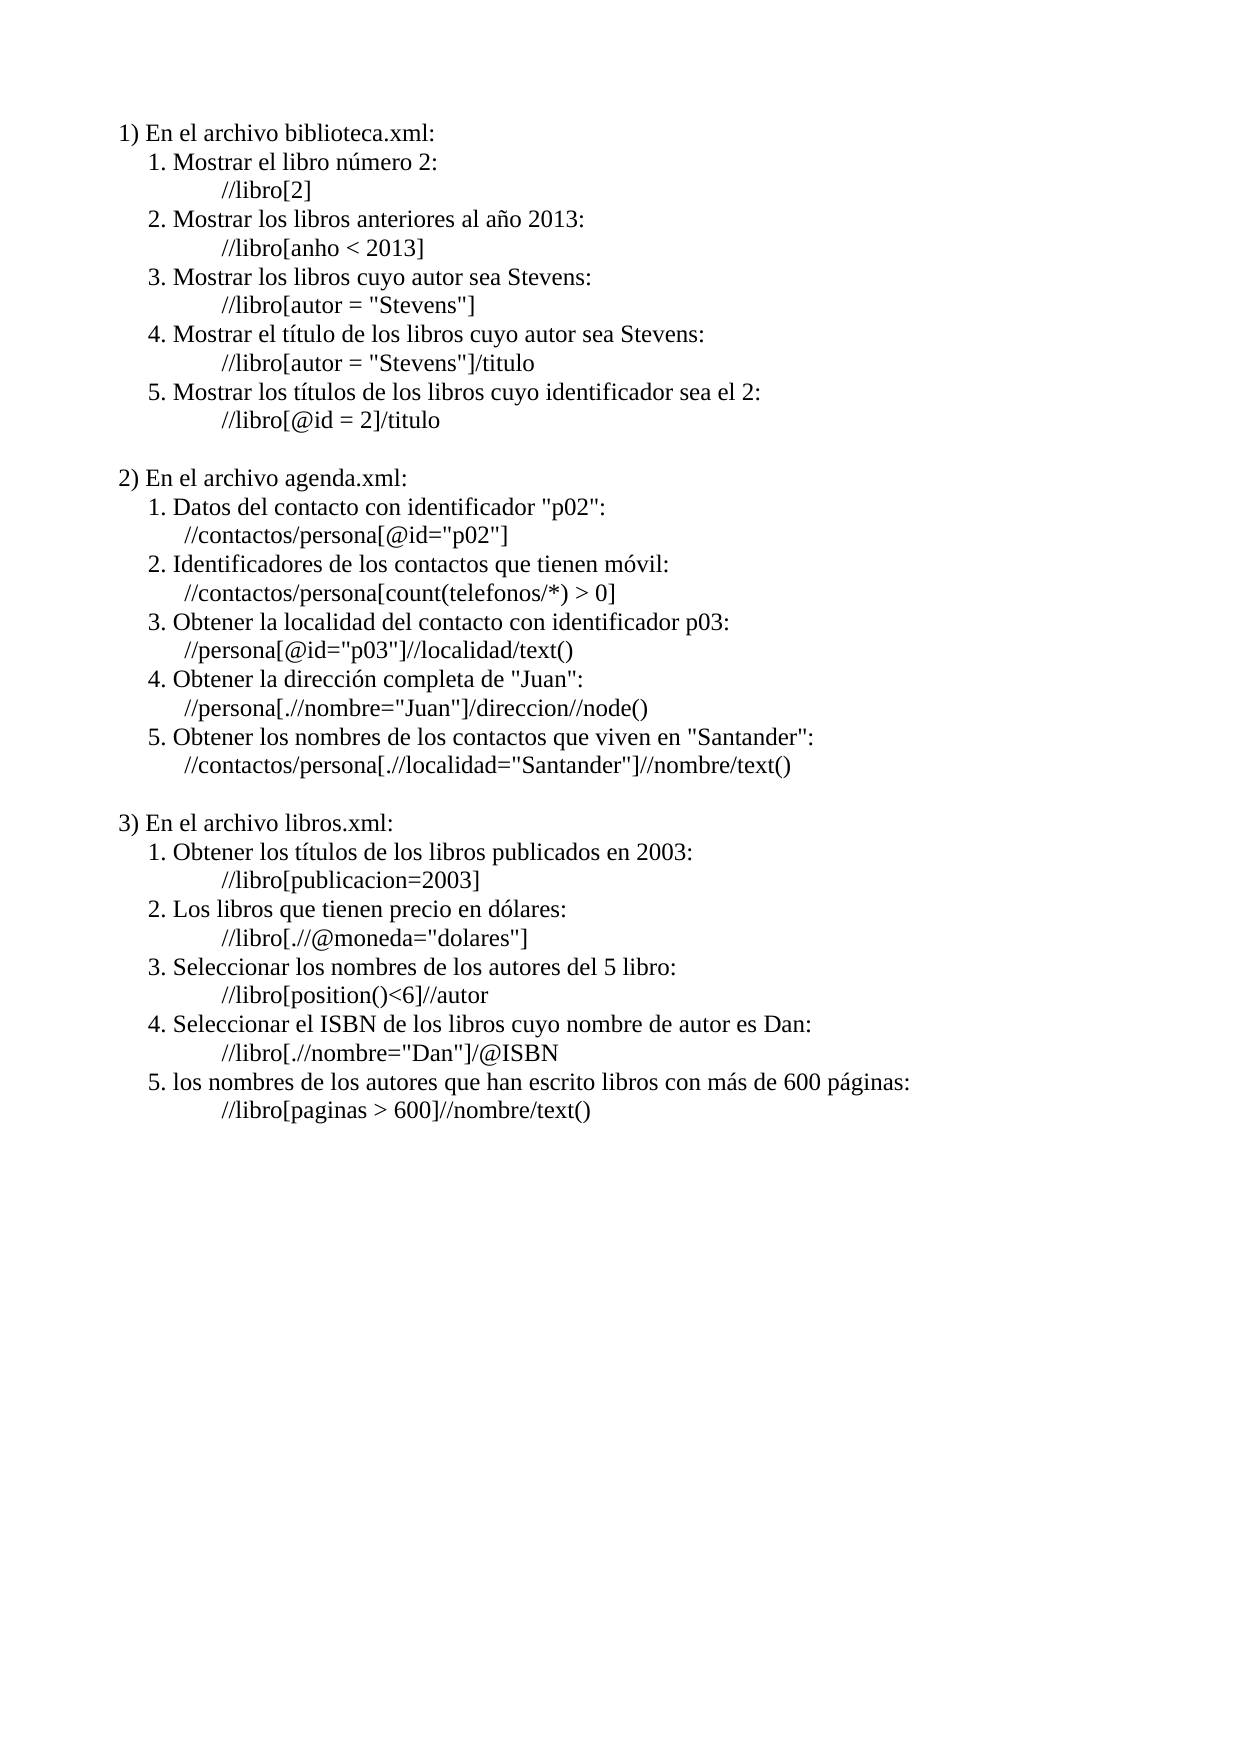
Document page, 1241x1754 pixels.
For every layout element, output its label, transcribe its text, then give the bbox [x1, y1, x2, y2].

text //libro[autor = "Stevens"] [148, 291, 1122, 319]
text //libro[2] [148, 176, 1122, 204]
text //persona[@id="p03"]//localidad/text() [148, 636, 1122, 664]
text 5. Obtener los nombres de los contactos que viven en "Santander": [148, 722, 1122, 751]
text 1. Mostrar el libro número 2: [148, 147, 1122, 176]
text 4. Obtener la dirección completa de "Juan": [148, 664, 1122, 693]
text //libro[.//@moneda="dolares"] [148, 923, 1122, 952]
text 1. Obtener los títulos de los libros publicados en 2003: [148, 837, 1122, 866]
text 5. los nombres de los autores que han escrito libros con más de 600 páginas: [148, 1067, 1122, 1096]
text 2. Mostrar los libros anteriores al año 2013: [148, 204, 1122, 233]
text //libro[@id = 2]/titulo [148, 406, 1122, 434]
text 2. Los libros que tienen precio en dólares: [148, 894, 1122, 923]
text 3. Mostrar los libros cuyo autor sea Stevens: [148, 262, 1122, 291]
text //persona[.//nombre="Juan"]/direccion//node() [148, 693, 1122, 722]
text //libro[paginas > 600]//nombre/text() [148, 1096, 1122, 1124]
text 2) En el archivo agenda.xml: [118, 463, 1122, 492]
text //libro[autor = "Stevens"]/titulo [148, 348, 1122, 377]
text 5. Mostrar los títulos de los libros cuyo identificador sea el 2: [148, 377, 1122, 406]
text 4. Mostrar el título de los libros cuyo autor sea Stevens: [148, 319, 1122, 348]
text //libro[publicacion=2003] [148, 866, 1122, 894]
text //libro[position()<6]//autor [148, 981, 1122, 1009]
text 3. Seleccionar los nombres de los autores del 5 libro: [148, 952, 1122, 981]
text //contactos/persona[count(telefonos/*) > 0] [148, 578, 1122, 607]
text //libro[anho < 2013] [148, 233, 1122, 262]
text 4. Seleccionar el ISBN de los libros cuyo nombre de autor es Dan: [148, 1009, 1122, 1038]
text 1. Datos del contacto con identificador "p02": [148, 492, 1122, 521]
text //libro[.//nombre="Dan"]/@ISBN [148, 1038, 1122, 1067]
text 1) En el archivo biblioteca.xml: [118, 118, 1122, 147]
text //contactos/persona[@id="p02"] [148, 521, 1122, 549]
text 2. Identificadores de los contactos que tienen móvil: [148, 549, 1122, 578]
text //contactos/persona[.//localidad="Santander"]//nombre/text() [148, 751, 1122, 779]
text 3. Obtener la localidad del contacto con identificador p03: [148, 607, 1122, 636]
text 3) En el archivo libros.xml: [118, 808, 1122, 837]
